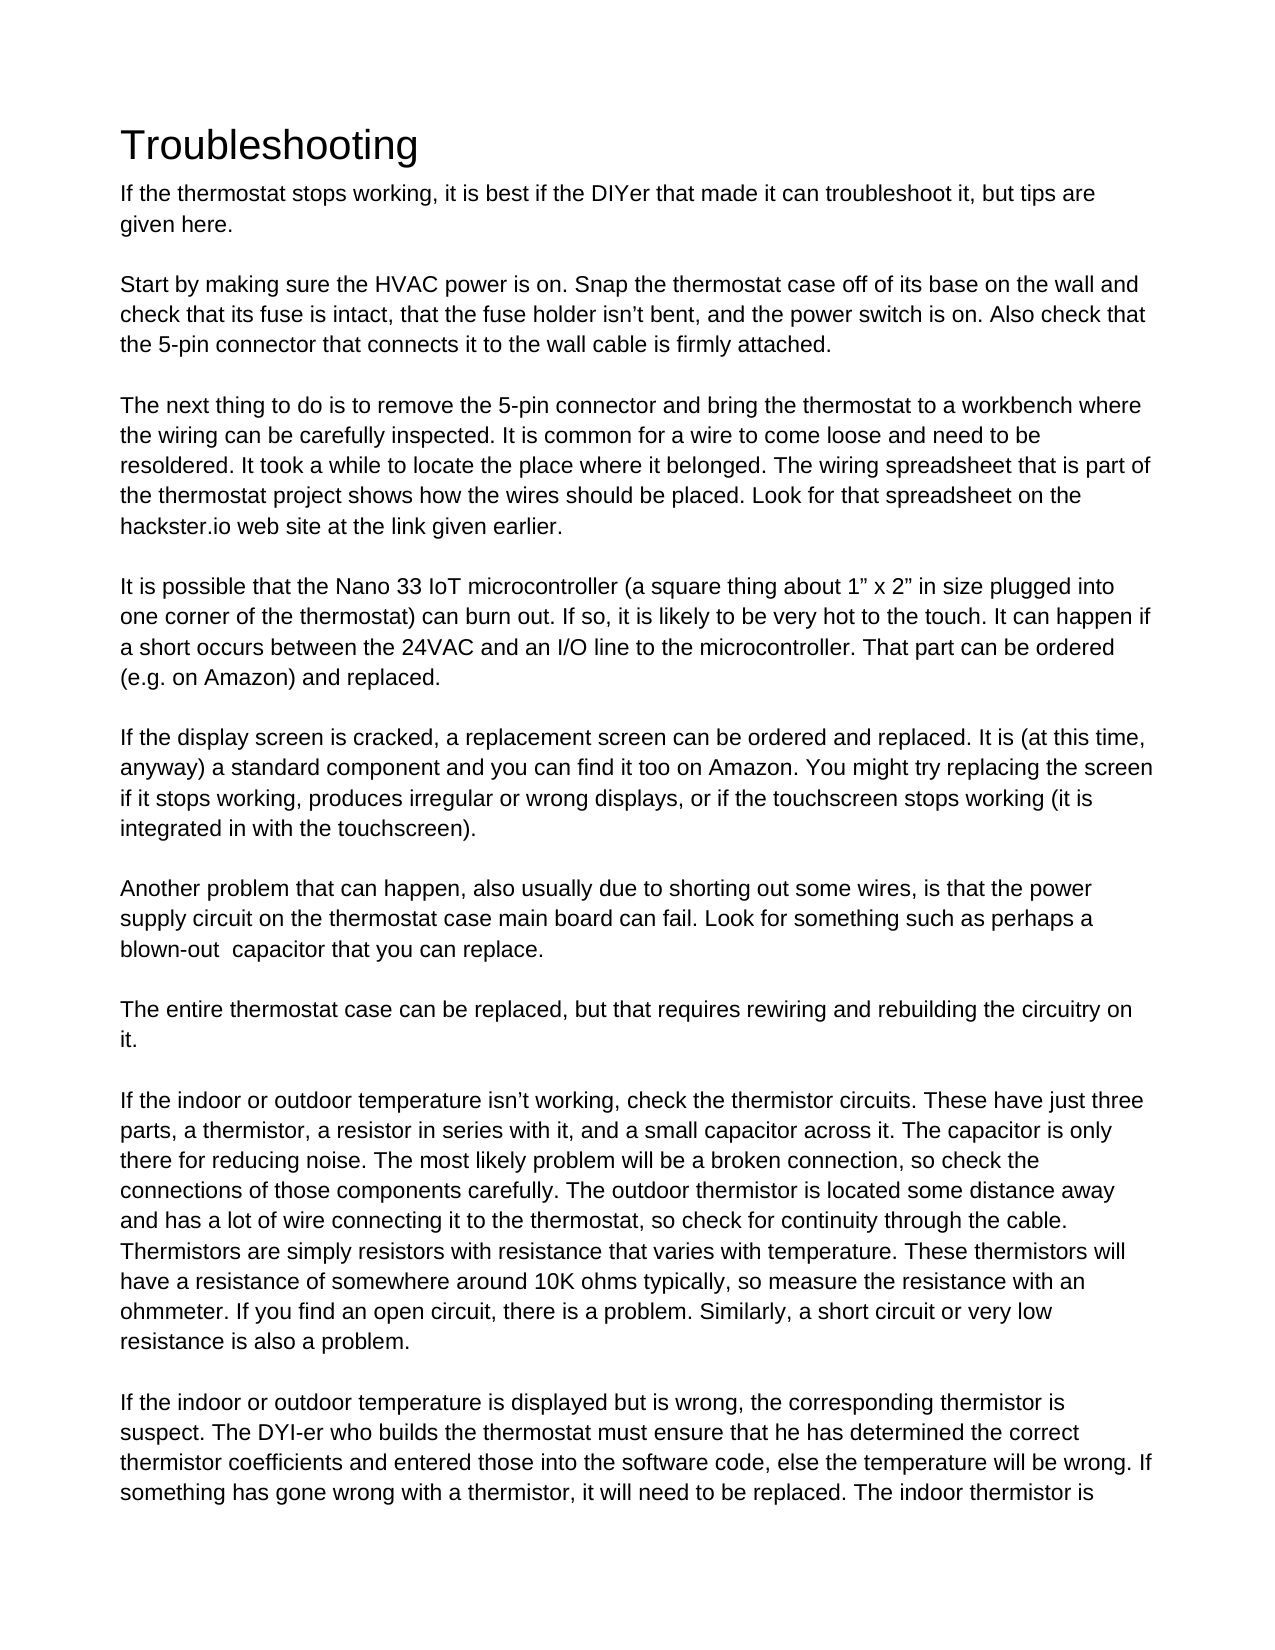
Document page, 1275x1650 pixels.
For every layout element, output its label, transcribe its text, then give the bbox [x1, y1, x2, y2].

text If the indoor or outdoor temperature isn’t working, check the thermistor circuits. These have just three parts, a thermistor, a resistor in series with it, and a small capacitor across it. The capacitor is only there for reducing noise. The most likely problem will be a broken connection, so check the connections of those components carefully. The outdoor thermistor is located some distance away and has a lot of wire connecting it to the thermostat, so check for continuity through the cable. Thermistors are simply resistors with resistance that varies with temperature. These thermistors will have a resistance of somewhere around 10K ohms typically, so measure the resistance with an ohmmeter. If you find an open circuit, there is a problem. Similarly, a short circuit or very low resistance is also a problem. [120, 1087, 1155, 1355]
subtitle Troubleshooting [120, 120, 1155, 168]
text Start by making sure the HVAC power is on. Snap the thermostat case off of its base on the wall and check that its fuse is intact, that the fuse holder isn’t bent, and the power switch is on. Also check that the 5-pin connector that connects it to the wall cable is firmly attached. [120, 271, 1155, 358]
text It is possible that the Nano 33 IoT microcontroller (a square thing about 1” x 2” in size plugged into one corner of the thermostat) can burn out. If so, it is likely to be very hot to the touch. It can happen if a short occurs between the 24VAC and an I/O line to the microcontroller. That part can be ordered (e.g. on Amazon) and replaced. [120, 573, 1155, 690]
text The next thing to do is to remove the 5-pin connector and bring the thermostat to a workbench where the wiring can be carefully inspected. It is common for a wire to come loose and need to be resoldered. It took a while to locate the place where it belonged. The wiring spreadsheet that is part of the thermostat project shows how the wires should be placed. Look for that spreadsheet on the hackster.io web site at the link given earlier. [120, 392, 1155, 539]
text Another problem that can happen, also usually due to shorting out some wires, is that the power supply circuit on the thermostat case main board can fail. Look for something such as perhaps a blown-out capacitor that you can replace. [120, 875, 1155, 962]
text The entire thermostat case can be replaced, but that requires rewiring and rebuilding the circuitry on it. [120, 996, 1155, 1053]
text If the indoor or outdoor temperature is displayed but is wrong, the corresponding thermistor is suspect. The DYI-er who builds the thermostat must ensure that he has determined the correct thermistor coefficients and entered those into the software code, else the temperature will be wrong. If something has gone wrong with a thermistor, it will need to be replaced. The indoor thermistor is [120, 1389, 1155, 1506]
text If the thermostat stops working, it is best if the DIYer that made it can troubleshoot it, but tips are given here. [120, 180, 1155, 237]
text If the display screen is cracked, a replacement screen can be ordered and replaced. It is (at this time, anyway) a standard component and you can find it too on Amazon. You might try replacing the screen if it stops working, produces irregular or wrong displays, or if the touchscreen stops working (it is integrated in with the touchscreen). [120, 724, 1155, 841]
